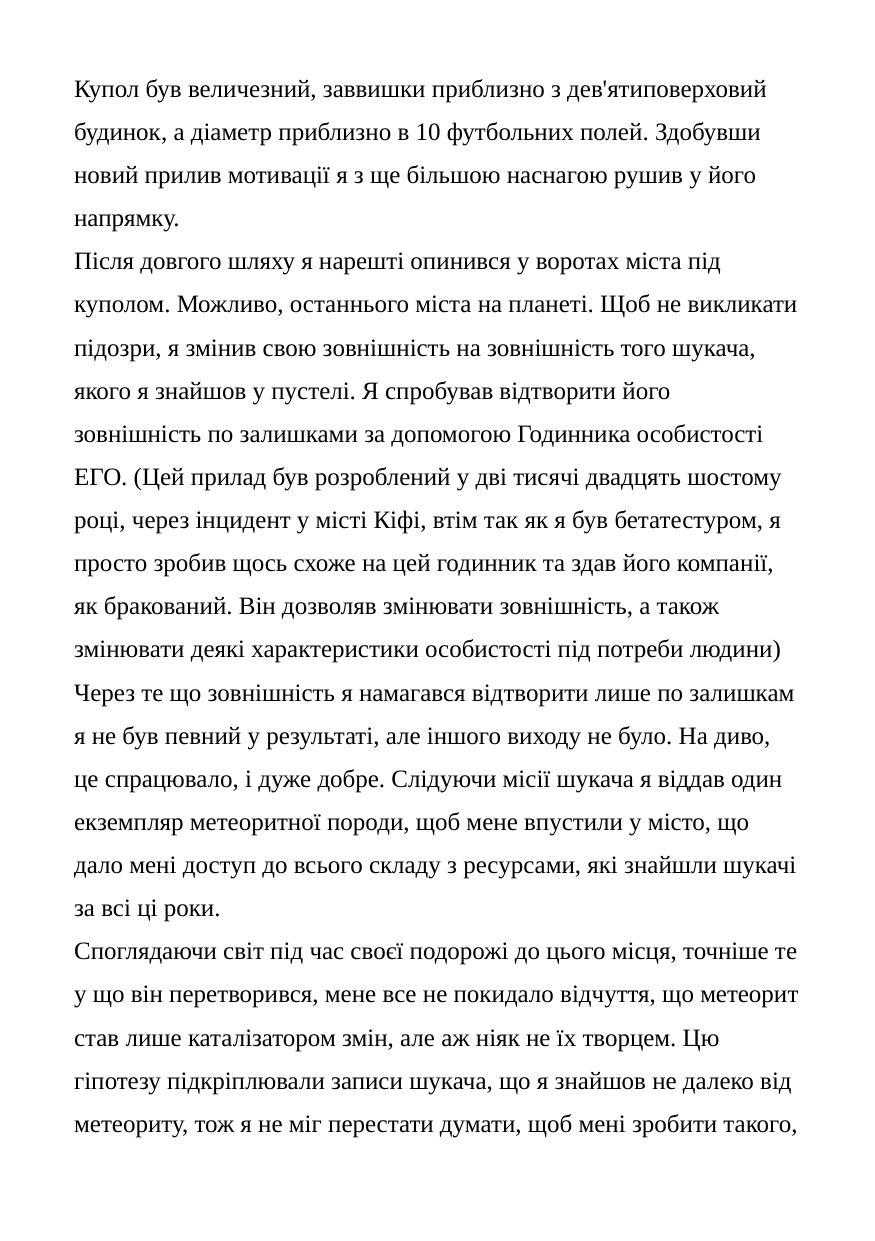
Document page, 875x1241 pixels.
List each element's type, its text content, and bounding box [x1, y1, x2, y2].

text Після довгого шляху я нарешті опинився у воротах міста під куполом. Можливо, останнього міста на планеті. Щоб не викликати підозри, я змінив свою зовнішність на зовнішність того шукача, якого я знайшов у пустелі. Я спробував відтворити його зовнішність по залишками за допомогою Годинника особистості ЕГО. (Цей прилад був розроблений у дві тисячі двадцять шостому році, через інцидент у місті Кіфі, втім так як я був бетатестуром, я просто зробив щось схоже на цей годинник та здав його компанії, як бракований. Він дозволяв змінювати зовнішність, а також змінювати деякі характеристики особистості під потреби людини) Через те що зовнішність я намагався відтворити лише по залишкам я не був певний у результаті, але іншого виходу не було. На диво, це спрацювало, і дуже добре. Слідуючи місії шукача я віддав один екземпляр метеоритної породи, щоб мене впустили у місто, що дало мені доступ до всього складу з ресурсами, які знайшли шукачі за всі ці роки. [74, 246, 800, 922]
text Купол був величезний, заввишки приблизно з дев'ятиповерховий будинок, а діаметр приблизно в 10 футбольних полей. Здобувши новий прилив мотивації я з ще більшою наснагою рушив у його напрямку. [74, 74, 800, 232]
text Споглядаючи світ під час своєї подорожі до цього місця, точніше те у що він перетворився, мене все не покидало відчуття, що метеорит став лише каталізатором змін, але аж ніяк не їх творцем. Цю гіпотезу підкріплювали записи шукача, що я знайшов не далеко від метеориту, тож я не міг перестати думати, щоб мені зробити такого, [74, 936, 800, 1138]
